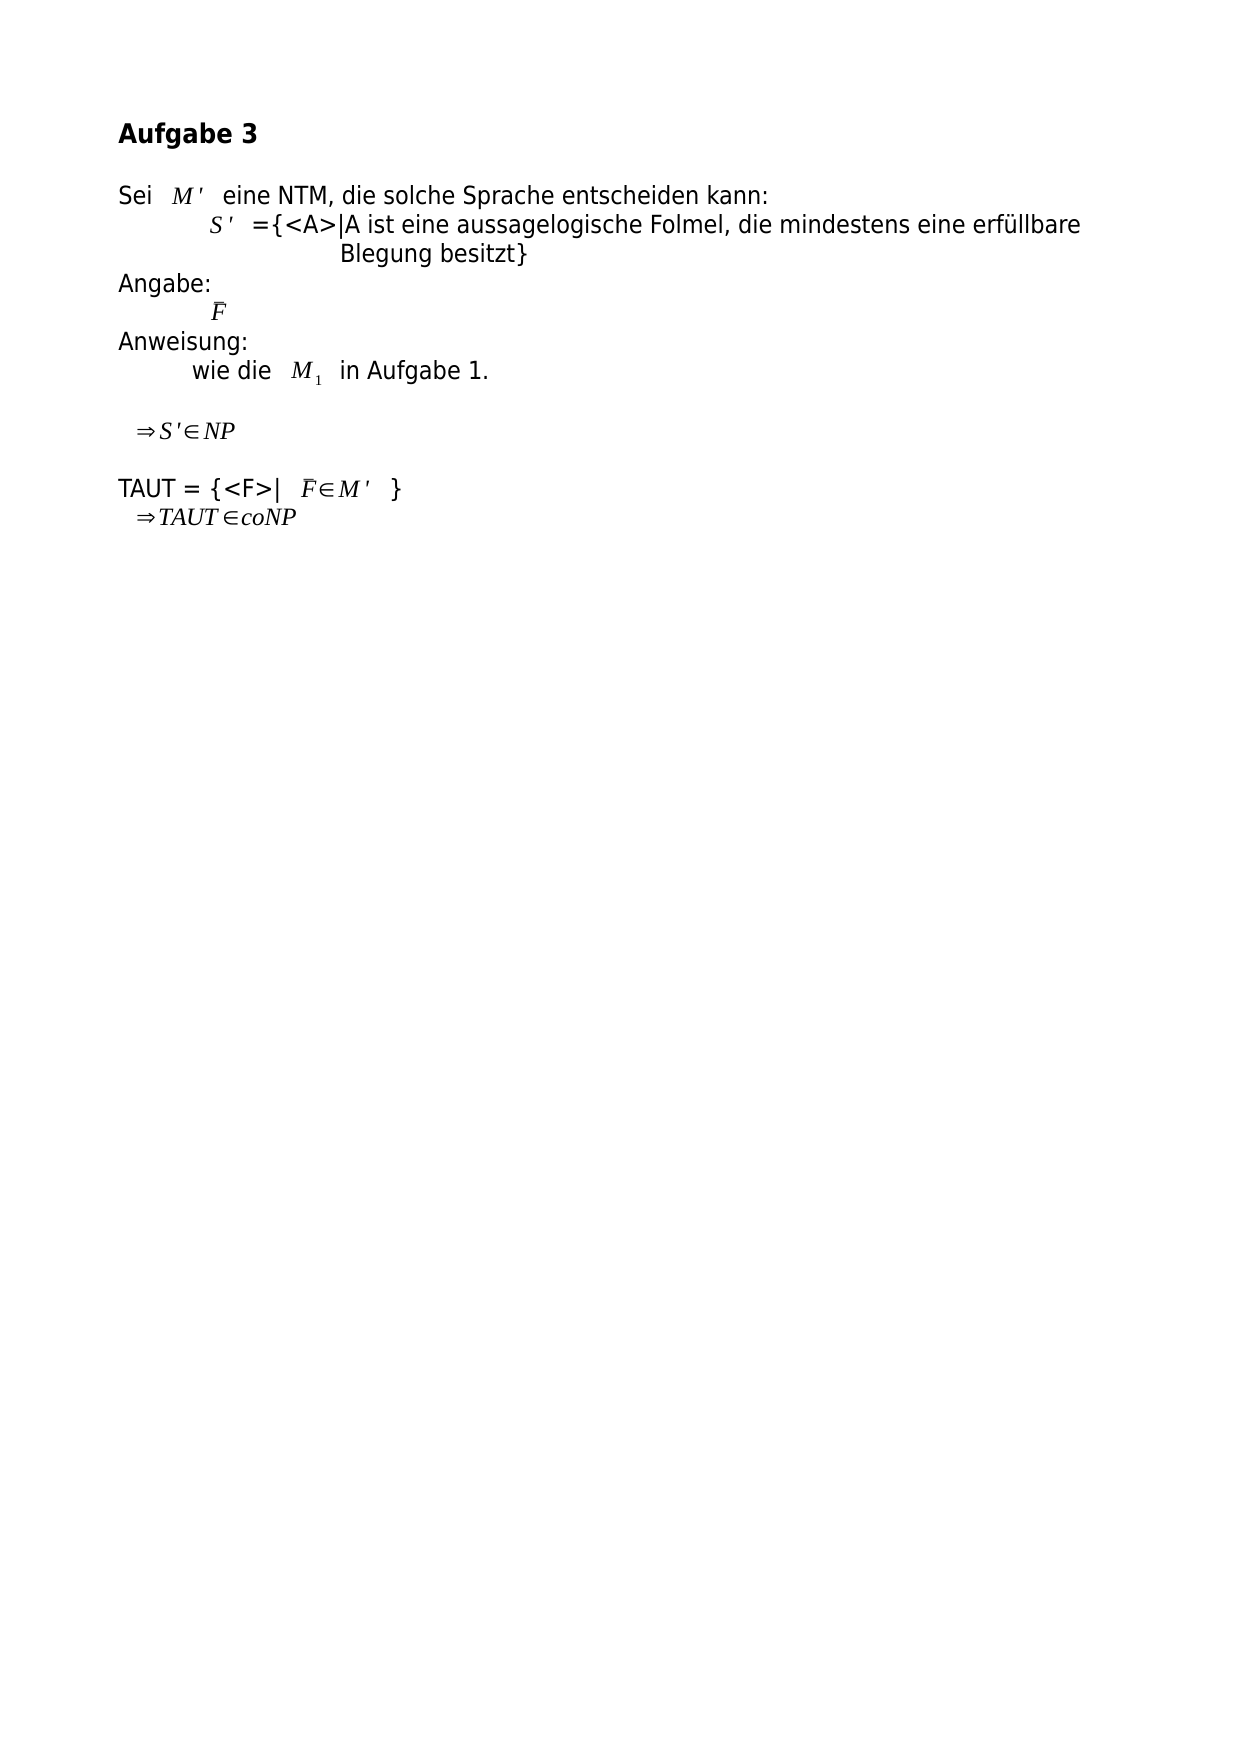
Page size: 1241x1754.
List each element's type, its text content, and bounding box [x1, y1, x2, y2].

text wie diein Aufgabe 1. [118, 356, 1122, 388]
text Angabe: [118, 269, 1122, 298]
text TAUT = {<F>|} [118, 474, 1122, 504]
text ={<A>|A ist eine aussagelogische Folmel, die mindestens eine erfüllbare Blegung besitzt} [118, 210, 1122, 269]
text Anweisung: [118, 327, 1122, 356]
text Seieine NTM, die solche Sprache entscheiden kann: [118, 181, 1122, 210]
text Aufgabe 3 [118, 118, 1122, 150]
